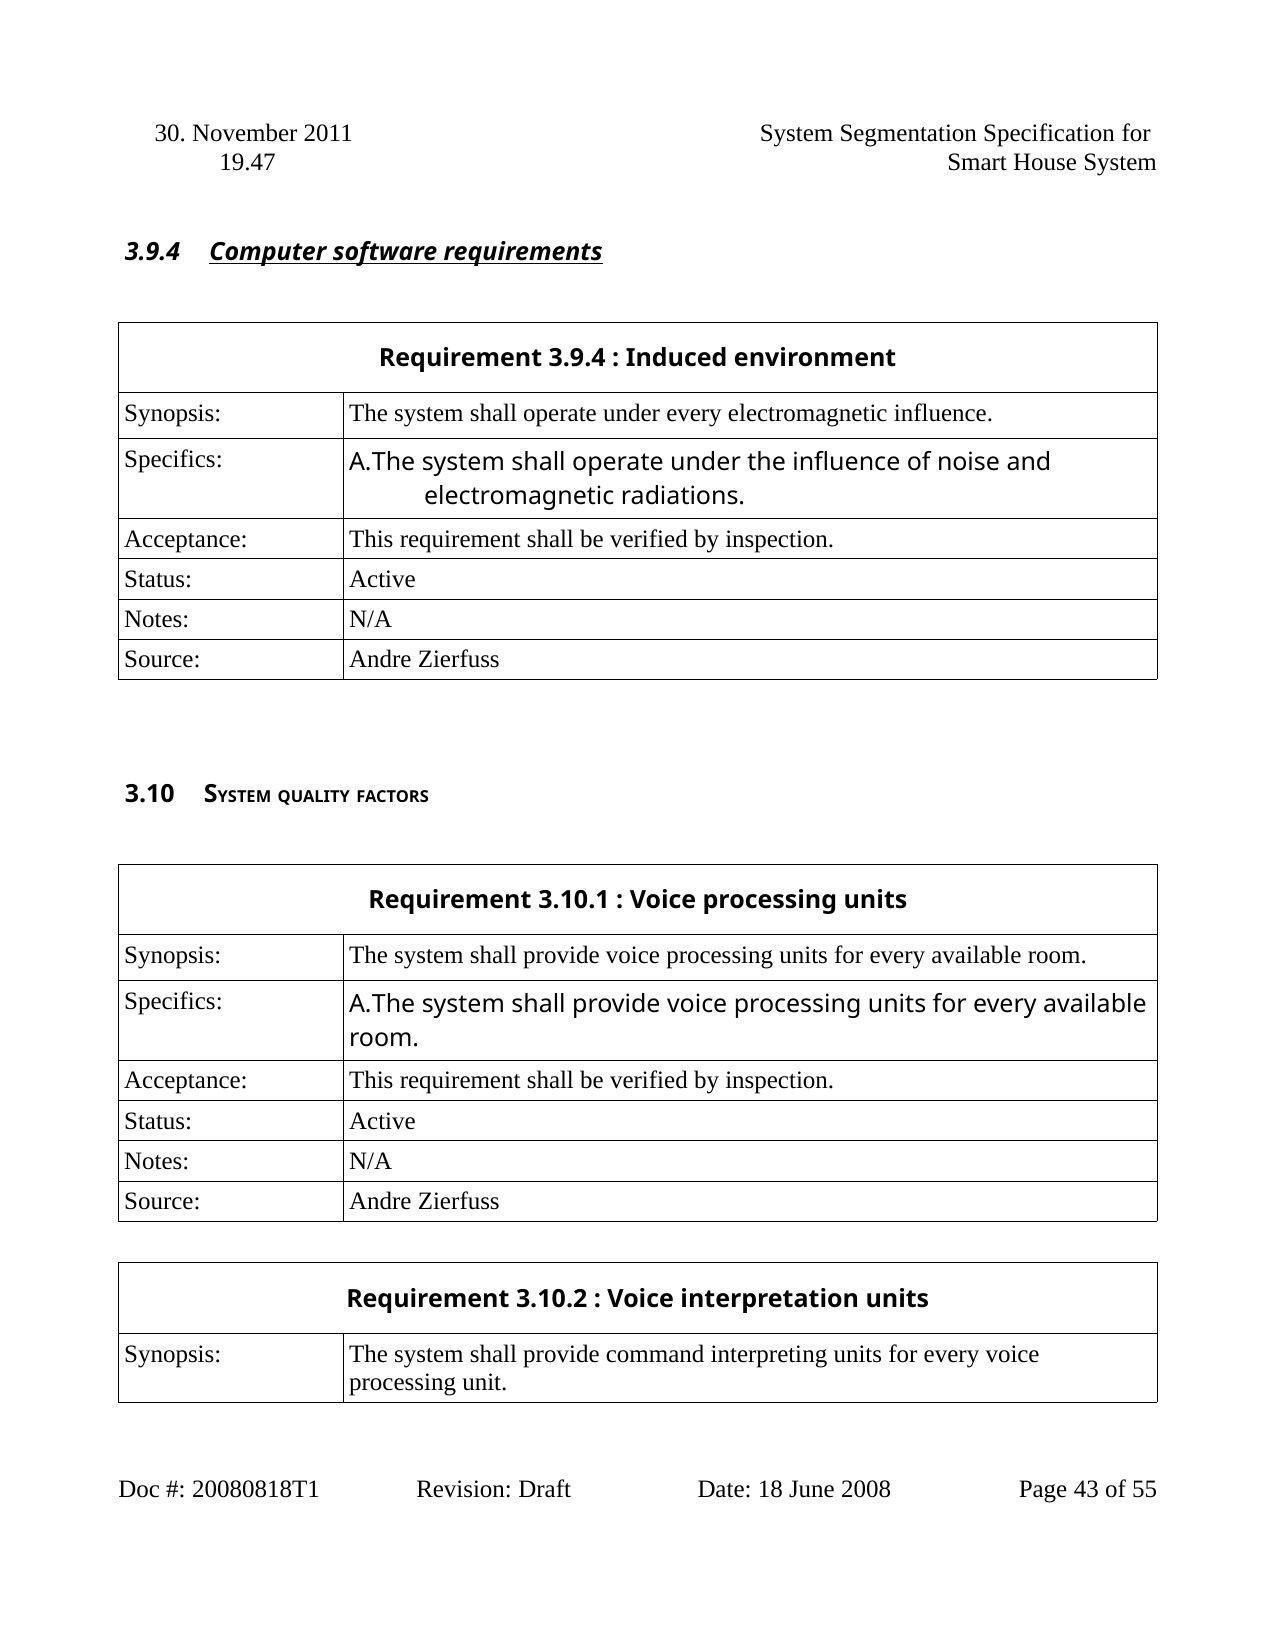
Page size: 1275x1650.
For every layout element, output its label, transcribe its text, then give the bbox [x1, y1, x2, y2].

table_cell Active [344, 559, 1157, 598]
table_cell Status: [119, 559, 343, 598]
table_cell This requirement shall be verified by inspection. [344, 519, 1157, 558]
table_cell Andre Zierfuss [344, 640, 1157, 679]
table_cell Notes: [119, 1141, 343, 1181]
subtitle System quality factors [118, 776, 1157, 810]
table_cell Andre Zierfuss [344, 1182, 1157, 1221]
table_cell Specifics: [119, 439, 343, 518]
table_header Requirement 3.10.1 : Voice processing units [119, 865, 1157, 934]
table_cell Source: [119, 640, 343, 679]
table_cell Source: [119, 1182, 343, 1221]
table_cell Specifics: [119, 981, 343, 1060]
table_cell Acceptance: [119, 1061, 343, 1100]
table_cell N/A [344, 1141, 1157, 1181]
table_cell Active [344, 1101, 1157, 1140]
table_cell N/A [344, 600, 1157, 639]
table_cell The system shall operate under the influence of noise and electromagnetic radiations. [344, 439, 1157, 518]
table_cell The system shall operate under every electromagnetic influence. [344, 393, 1157, 438]
table_cell The system shall provide voice processing units for every available room. [344, 935, 1157, 980]
table_cell The system shall provide command interpreting units for every voice processing unit. [344, 1334, 1157, 1402]
table_cell This requirement shall be verified by inspection. [344, 1061, 1157, 1100]
table_cell Synopsis: [119, 393, 343, 438]
subtitle Computer software requirements [118, 234, 1157, 268]
table_header Requirement 3.10.2 : Voice interpretation units [119, 1263, 1157, 1333]
table_cell Synopsis: [119, 1334, 343, 1402]
table_cell Synopsis: [119, 935, 343, 980]
table_cell Notes: [119, 600, 343, 639]
table_header Requirement 3.9.4 : Induced environment [119, 323, 1157, 392]
table_cell Status: [119, 1101, 343, 1140]
table_cell Acceptance: [119, 519, 343, 558]
table_cell The system shall provide voice processing units for every available room. [344, 981, 1157, 1060]
